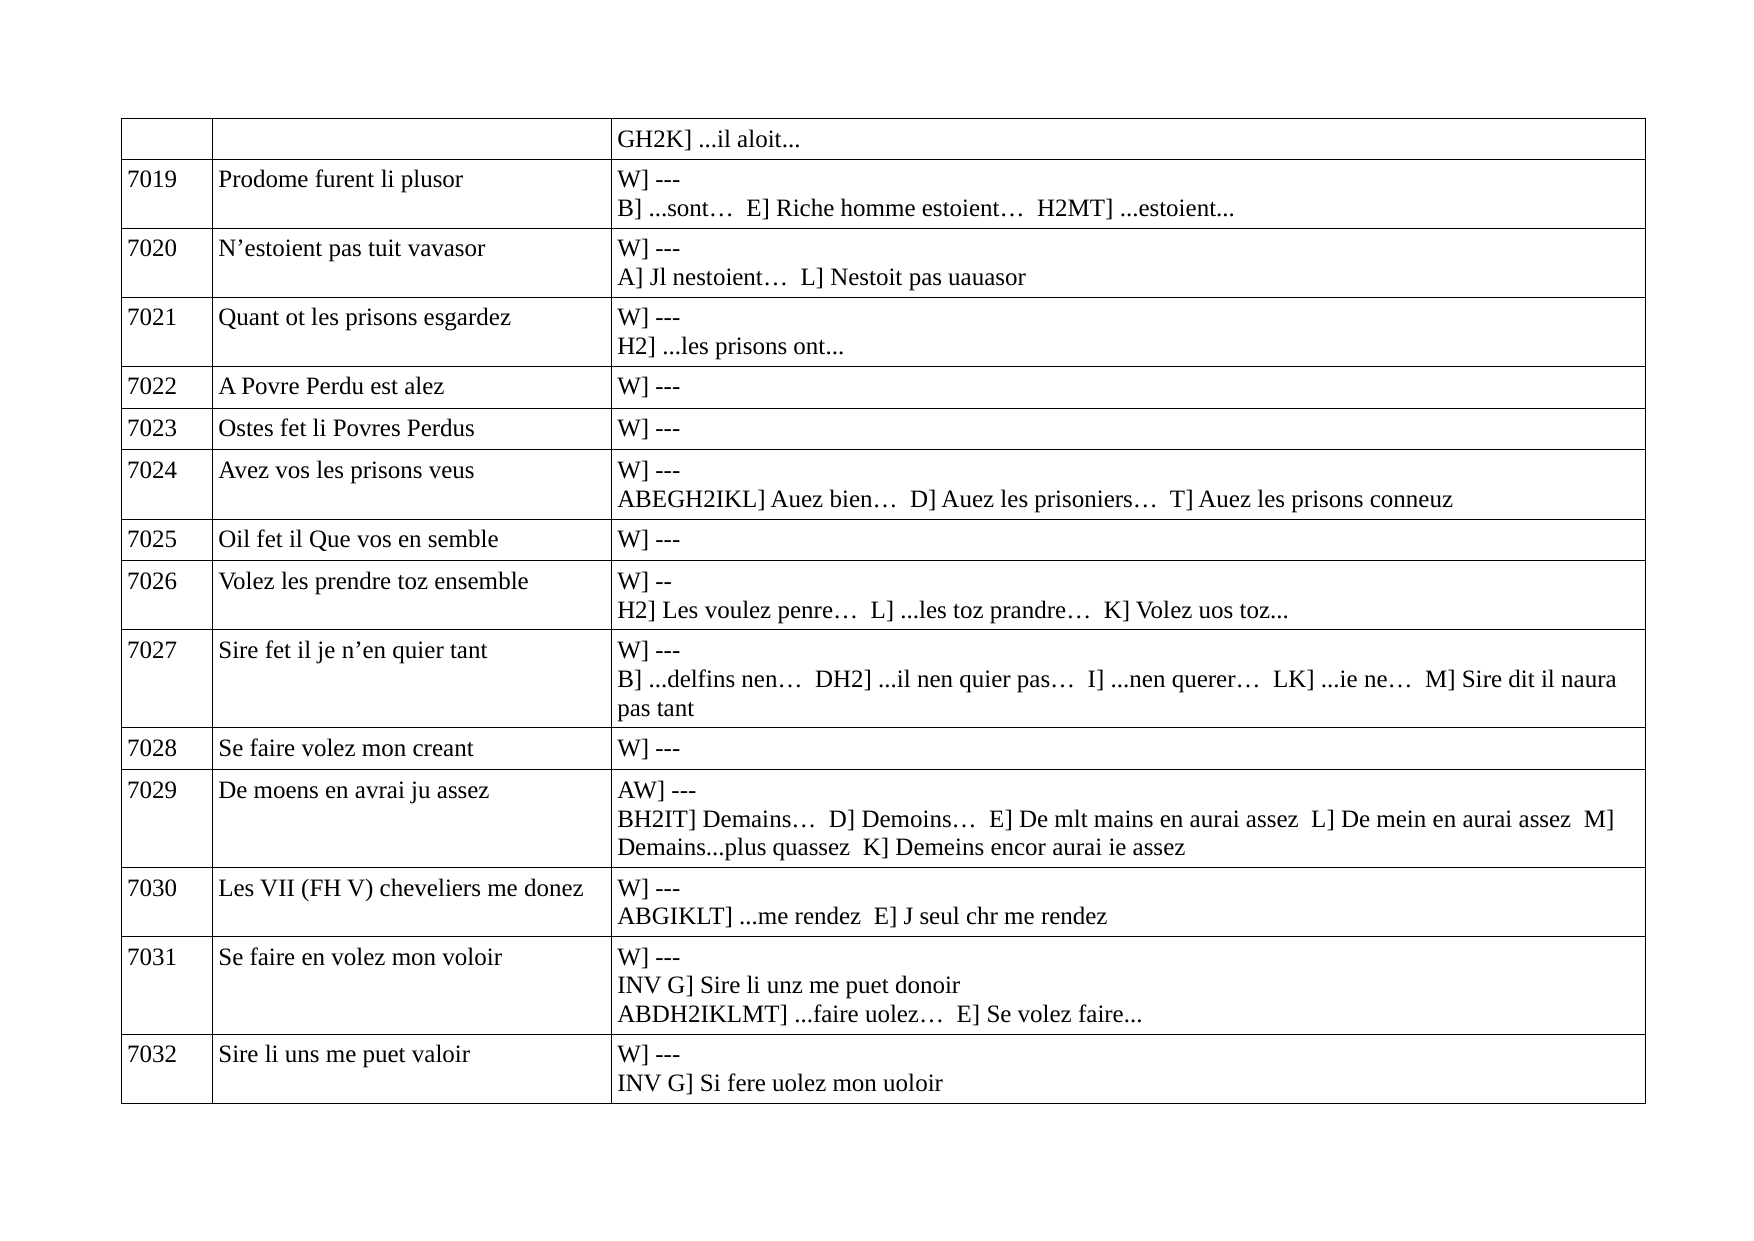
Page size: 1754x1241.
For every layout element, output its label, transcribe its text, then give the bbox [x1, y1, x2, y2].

table_cell W] ­-- H2] Les voulez penre… L] ...les toz prandre… K] Volez uos toz... [612, 561, 1645, 629]
table_cell W] --- INV G] Sire li unz me puet donoir ABDH2IKLMT] ...faire uolez… E] Se volez faire... [612, 937, 1645, 1034]
table_cell W] --- H2] ...les prisons ont... [612, 298, 1645, 366]
table_cell 7026 [122, 561, 212, 629]
table_cell AW] --- BH2IT] Demains… D] Demoins… E] De mlt mains en aurai assez L] De mein en aurai assez M] Demains...plus quassez K] Demeins encor aurai ie assez [612, 770, 1645, 867]
table_cell Se faire volez mon creant [213, 728, 611, 769]
table_cell 7020 [122, 229, 212, 297]
table_cell Sire fet il je n’en quier tant [213, 630, 611, 727]
table_cell W] --- [612, 728, 1645, 769]
table_cell 7023 [122, 409, 212, 449]
table_cell Se faire en volez mon voloir [213, 937, 611, 1034]
table_cell 7019 [122, 160, 212, 227]
table_cell Ostes fet li Povres Perdus [213, 409, 611, 449]
table_cell Sire li uns me puet valoir [213, 1035, 611, 1103]
table_cell 7021 [122, 298, 212, 366]
table_cell 7025 [122, 520, 212, 560]
table_cell N’estoient pas tuit vavasor [213, 229, 611, 297]
table_cell W] --- ABGIKLT] ...me rendez E] J seul chr me rendez [612, 868, 1645, 936]
table_cell Les VII (FH V) cheveliers me donez [213, 868, 611, 936]
table_cell W] --- [612, 367, 1645, 407]
table_cell --- GH2K] ...il aloit... [612, 119, 1645, 158]
table_cell W] --- [612, 520, 1645, 560]
table_cell Volez les prendre toz ensemble [213, 561, 611, 629]
table_cell W] --- ABEGH2IKL] Auez bien… D] Auez les prisoniers… T] Auez les prisons conneuz [612, 450, 1645, 518]
table_cell W] --- [612, 409, 1645, 449]
table_cell W] --- B] ...sont… E] Riche homme estoient… H2MT] ...estoient... [612, 160, 1645, 227]
table_cell 7029 [122, 770, 212, 867]
table_cell 7027 [122, 630, 212, 727]
table_cell W] --- INV G] Si fere uolez mon uoloir [612, 1035, 1645, 1103]
table_cell 7028 [122, 728, 212, 769]
table_cell Quant ot les prisons esgardez [213, 298, 611, 366]
table_cell A Povre Perdu est alez [213, 367, 611, 407]
table_cell Oil fet il Que vos en semble [213, 520, 611, 560]
table_cell De moens en avrai ju assez [213, 770, 611, 867]
table_cell Prodome furent li plusor [213, 160, 611, 227]
table_cell 7024 [122, 450, 212, 518]
table_cell 7022 [122, 367, 212, 407]
table_cell [122, 119, 212, 158]
table_cell 7031 [122, 937, 212, 1034]
table_cell 7032 [122, 1035, 212, 1103]
table_cell Avez vos les prisons veus [213, 450, 611, 518]
table_cell W] --- A] Jl nestoient… L] Nestoit pas uauasor [612, 229, 1645, 297]
table_cell W] --- B] ...delfins nen… DH2] ...il nen quier pas… I] ...nen querer… LK] ...ie ne… M] Sire dit il naura pas tant [612, 630, 1645, 727]
table_cell [213, 119, 611, 158]
table_cell 7030 [122, 868, 212, 936]
